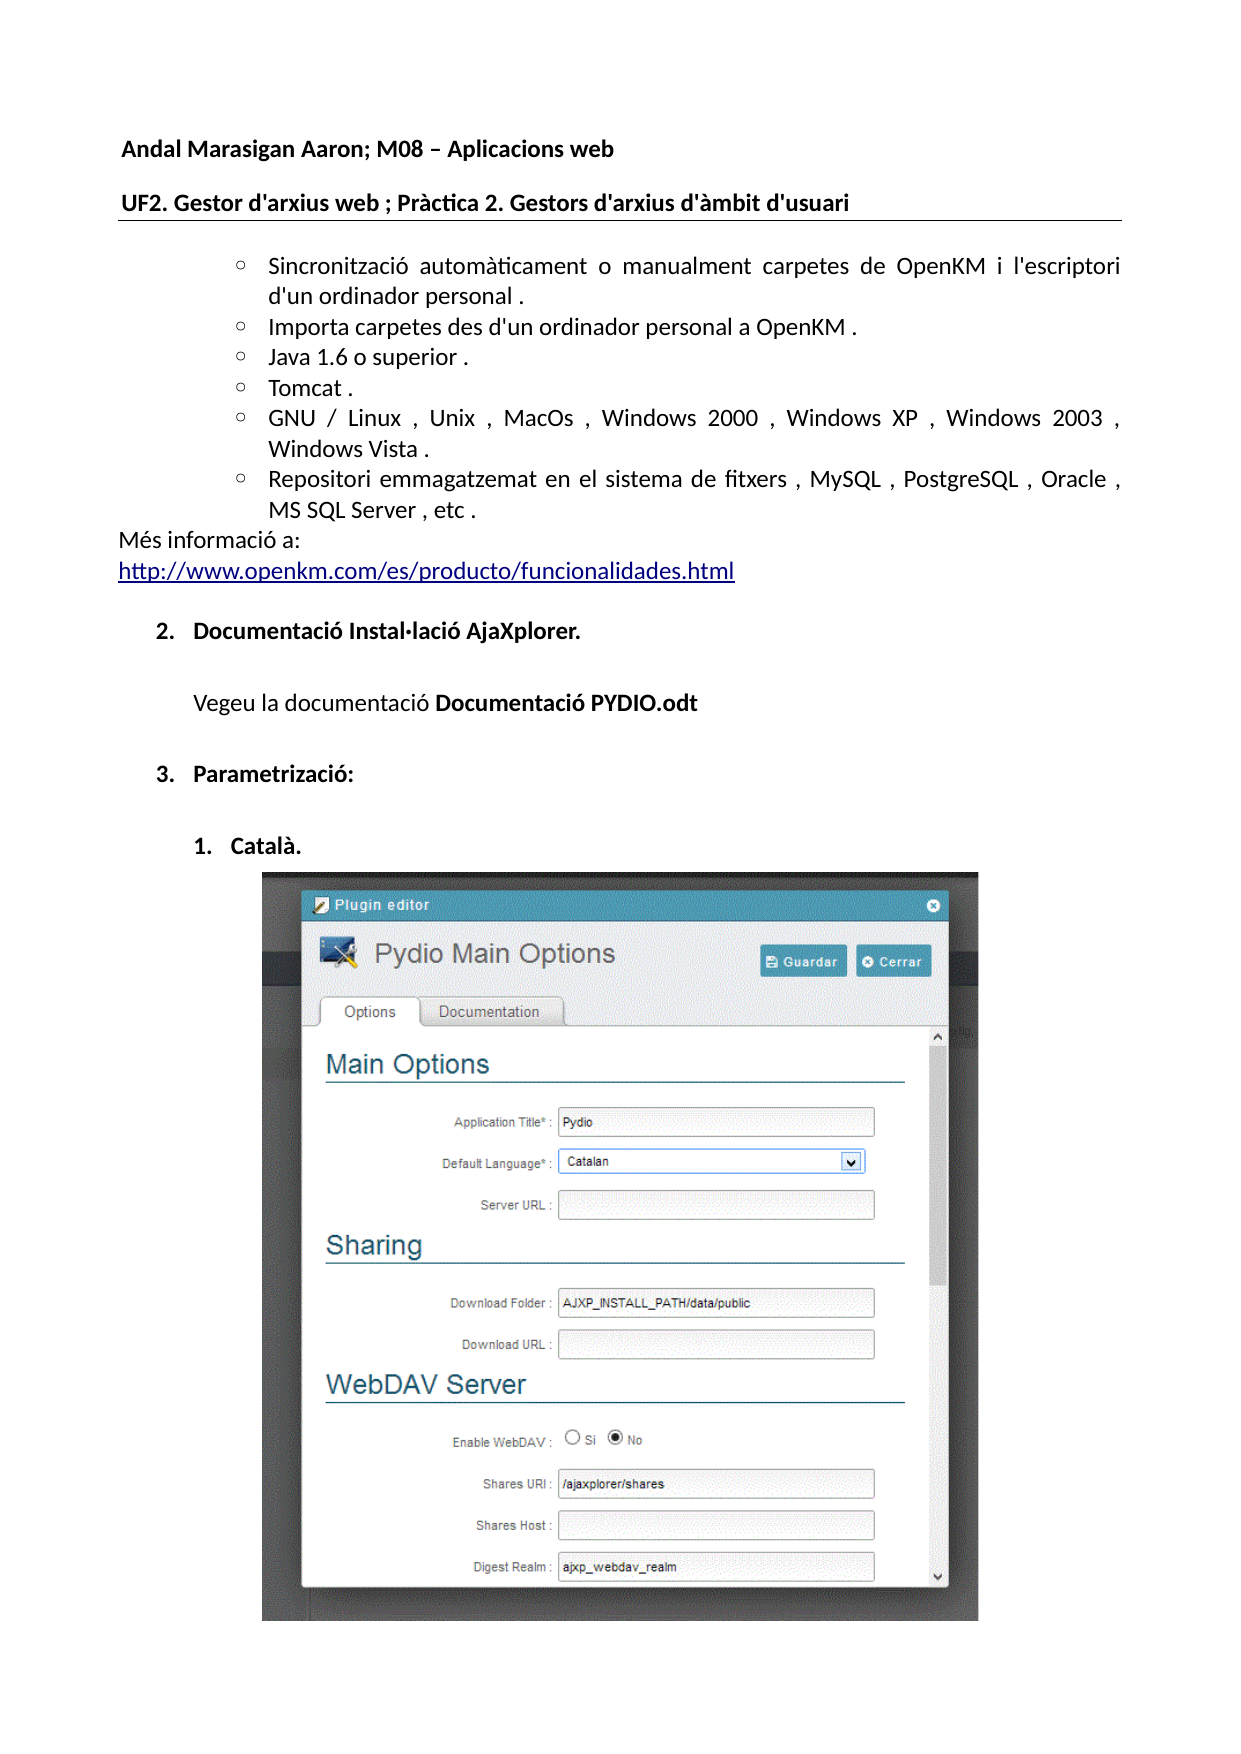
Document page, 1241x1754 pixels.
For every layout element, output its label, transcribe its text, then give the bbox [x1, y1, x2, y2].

list Sincronització automàticament o manualment carpetes de OpenKM i l'escriptori d'un ordinador personal . [231, 250, 1122, 311]
list Importa carpetes des d'un ordinador personal a OpenKM . [231, 311, 1122, 341]
text Més informació a: [118, 524, 1122, 555]
list GNU / Linux , Unix , MacOs , Windows 2000 , Windows XP , Windows 2003 , Windows Vista . [231, 402, 1122, 463]
list Tomcat . [231, 372, 1122, 402]
list Català. [193, 830, 1122, 861]
list Java 1.6 o superior . [231, 341, 1122, 372]
picture [262, 872, 979, 1621]
list Repositori emmagatzemat en el sistema de fitxers , MySQL , PostgreSQL , Oracle , MS SQL Server , etc . [231, 463, 1122, 524]
list Parametrizació: [156, 759, 1122, 789]
text http://www.openkm.com/es/producto/funcionalidades.html [118, 555, 1122, 586]
list Documentació Instal·lació AjaXplorer. [156, 615, 1122, 646]
list Vegeu la documentació Documentació PYDIO.odt [156, 687, 1122, 717]
